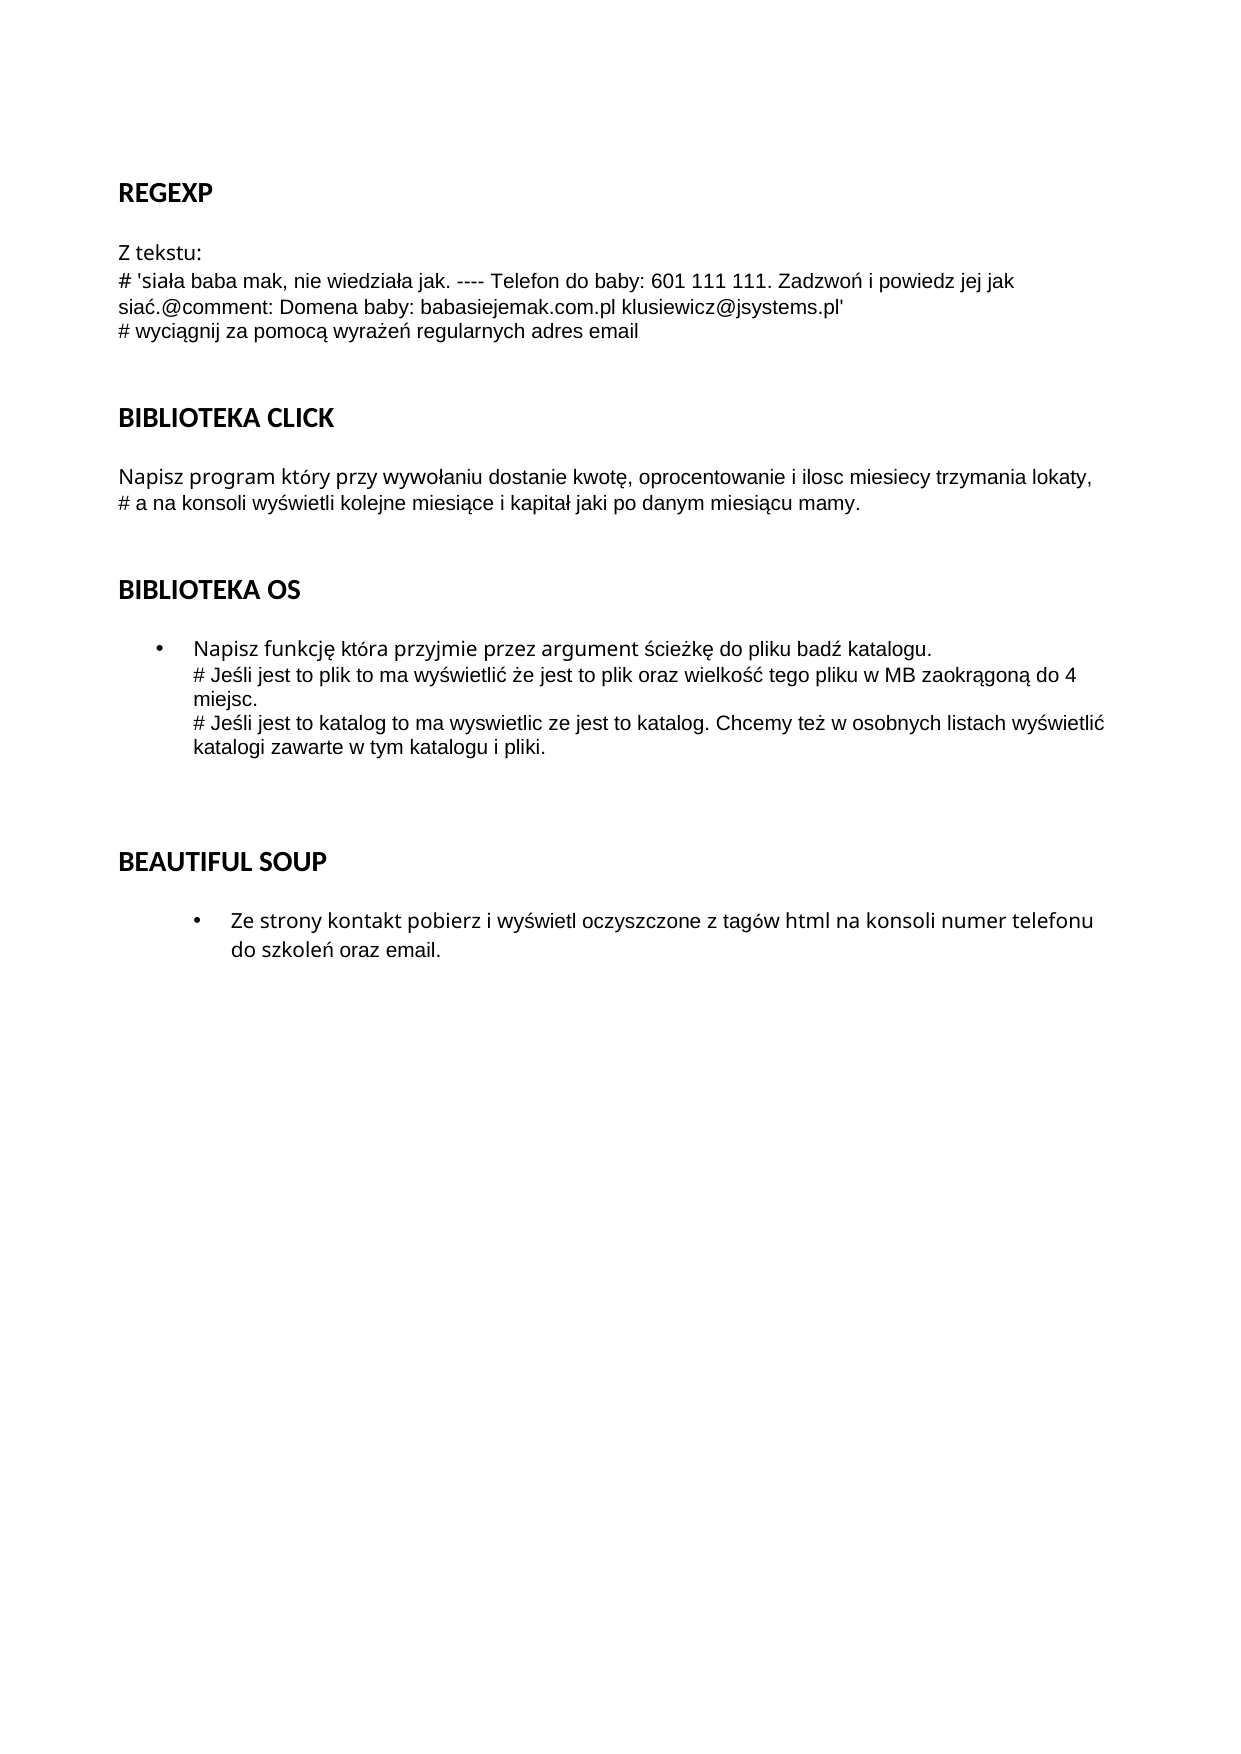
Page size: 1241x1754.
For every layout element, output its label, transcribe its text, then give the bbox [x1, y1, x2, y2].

text BEAUTIFUL SOUP [118, 843, 1122, 878]
text Napisz program który przy wywołaniu dostanie kwotę, oprocentowanie i ilosc miesiecy trzymania lokaty, # a na konsoli wyświetli kolejne miesiące i kapitał jaki po danym miesiącu mamy. [118, 462, 1122, 515]
text BIBLIOTEKA CLICK [118, 399, 1122, 434]
text Z tekstu: # 'siała baba mak, nie wiedziała jak. ---- Telefon do baby: 601 111 111. Zadzwoń i powiedz jej jak siać.@comment: Domena baby: babasiejemak.com.pl klusiewicz@jsystems.pl' # wyciągnij za pomocą wyrażeń regularnych adres email [118, 238, 1122, 343]
text REGEXP [118, 174, 1122, 210]
list Napisz funkcję która przyjmie przez argument ścieżkę do pliku badź katalogu. # Jeśli jest to plik to ma wyświetlić że jest to plik oraz wielkość tego pliku w MB zaokrągoną do 4 miejsc. # Jeśli jest to katalog to ma wyswietlic ze jest to katalog. Chcemy też w osobnych listach wyświetlić katalogi zawarte w tym katalogu i pliki. [156, 634, 1122, 787]
text BIBLIOTEKA OS [118, 571, 1122, 606]
list Ze strony kontakt pobierz i wyświetl oczyszczone z tagów html na konsoli numer telefonu do szkoleń oraz email. [193, 906, 1122, 963]
